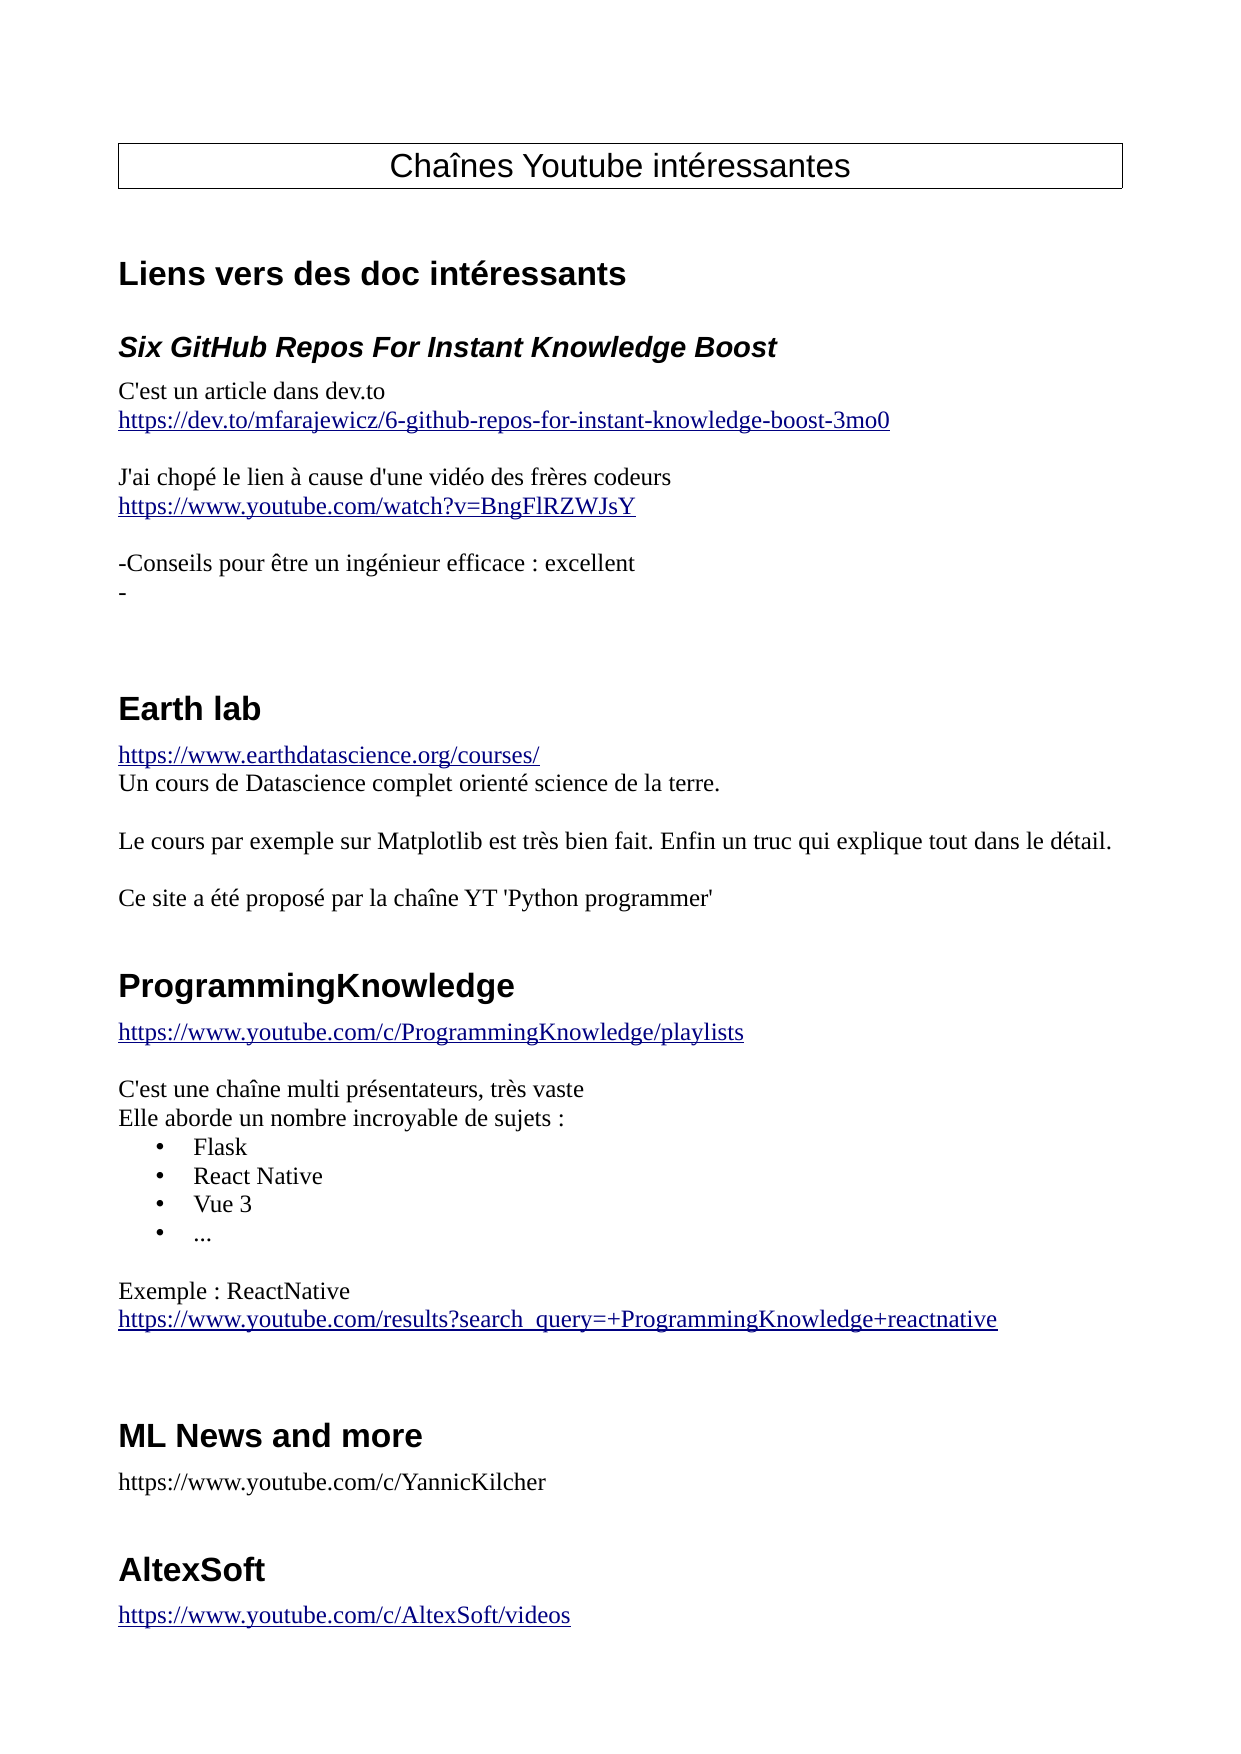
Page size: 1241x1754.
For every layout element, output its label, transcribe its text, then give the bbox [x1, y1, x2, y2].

subtitle Chaînes Youtube intéressantes [119, 144, 1122, 188]
text Ce site a été proposé par la chaîne YT 'Python programmer' [118, 883, 1122, 912]
subtitle ML News and more [118, 1416, 1122, 1454]
text Le cours par exemple sur Matplotlib est très bien fait. Enfin un truc qui explique tout dans le détail. [118, 826, 1122, 855]
subtitle AltexSoft [118, 1549, 1122, 1588]
text - [118, 577, 1122, 606]
text https://dev.to/mfarajewicz/6-github-repos-for-instant-knowledge-boost-3mo0 [118, 405, 1122, 433]
list React Native [156, 1161, 1122, 1189]
text https://www.youtube.com/watch?v=BngFlRZWJsY [118, 491, 1122, 520]
text https://www.earthdatascience.org/courses/ [118, 740, 1122, 768]
subtitle ProgrammingKnowledge [118, 966, 1122, 1004]
text https://www.youtube.com/c/YannicKilcher [118, 1467, 1122, 1496]
subtitle Liens vers des doc intéressants [118, 254, 1122, 292]
text C'est une chaîne multi présentateurs, très vaste [118, 1074, 1122, 1103]
text https://www.youtube.com/results?search_query=+ProgrammingKnowledge+reactnative [118, 1304, 1122, 1333]
text -Conseils pour être un ingénieur efficace : excellent [118, 548, 1122, 577]
text Un cours de Datascience complet orienté science de la terre. [118, 768, 1122, 797]
list Vue 3 [156, 1189, 1122, 1218]
text Elle aborde un nombre incroyable de sujets : [118, 1103, 1122, 1132]
text https://www.youtube.com/c/AltexSoft/videos [118, 1601, 1122, 1629]
text Exemple : ReactNative [118, 1276, 1122, 1304]
subtitle Earth lab [118, 688, 1122, 727]
subtitle Six GitHub Repos For Instant Knowledge Boost [118, 330, 1122, 363]
text J'ai chopé le lien à cause d'une vidéo des frères codeurs [118, 462, 1122, 491]
text https://www.youtube.com/c/ProgrammingKnowledge/playlists [118, 1017, 1122, 1046]
list ... [156, 1218, 1122, 1247]
list Flask [156, 1132, 1122, 1161]
text C'est un article dans dev.to [118, 376, 1122, 405]
